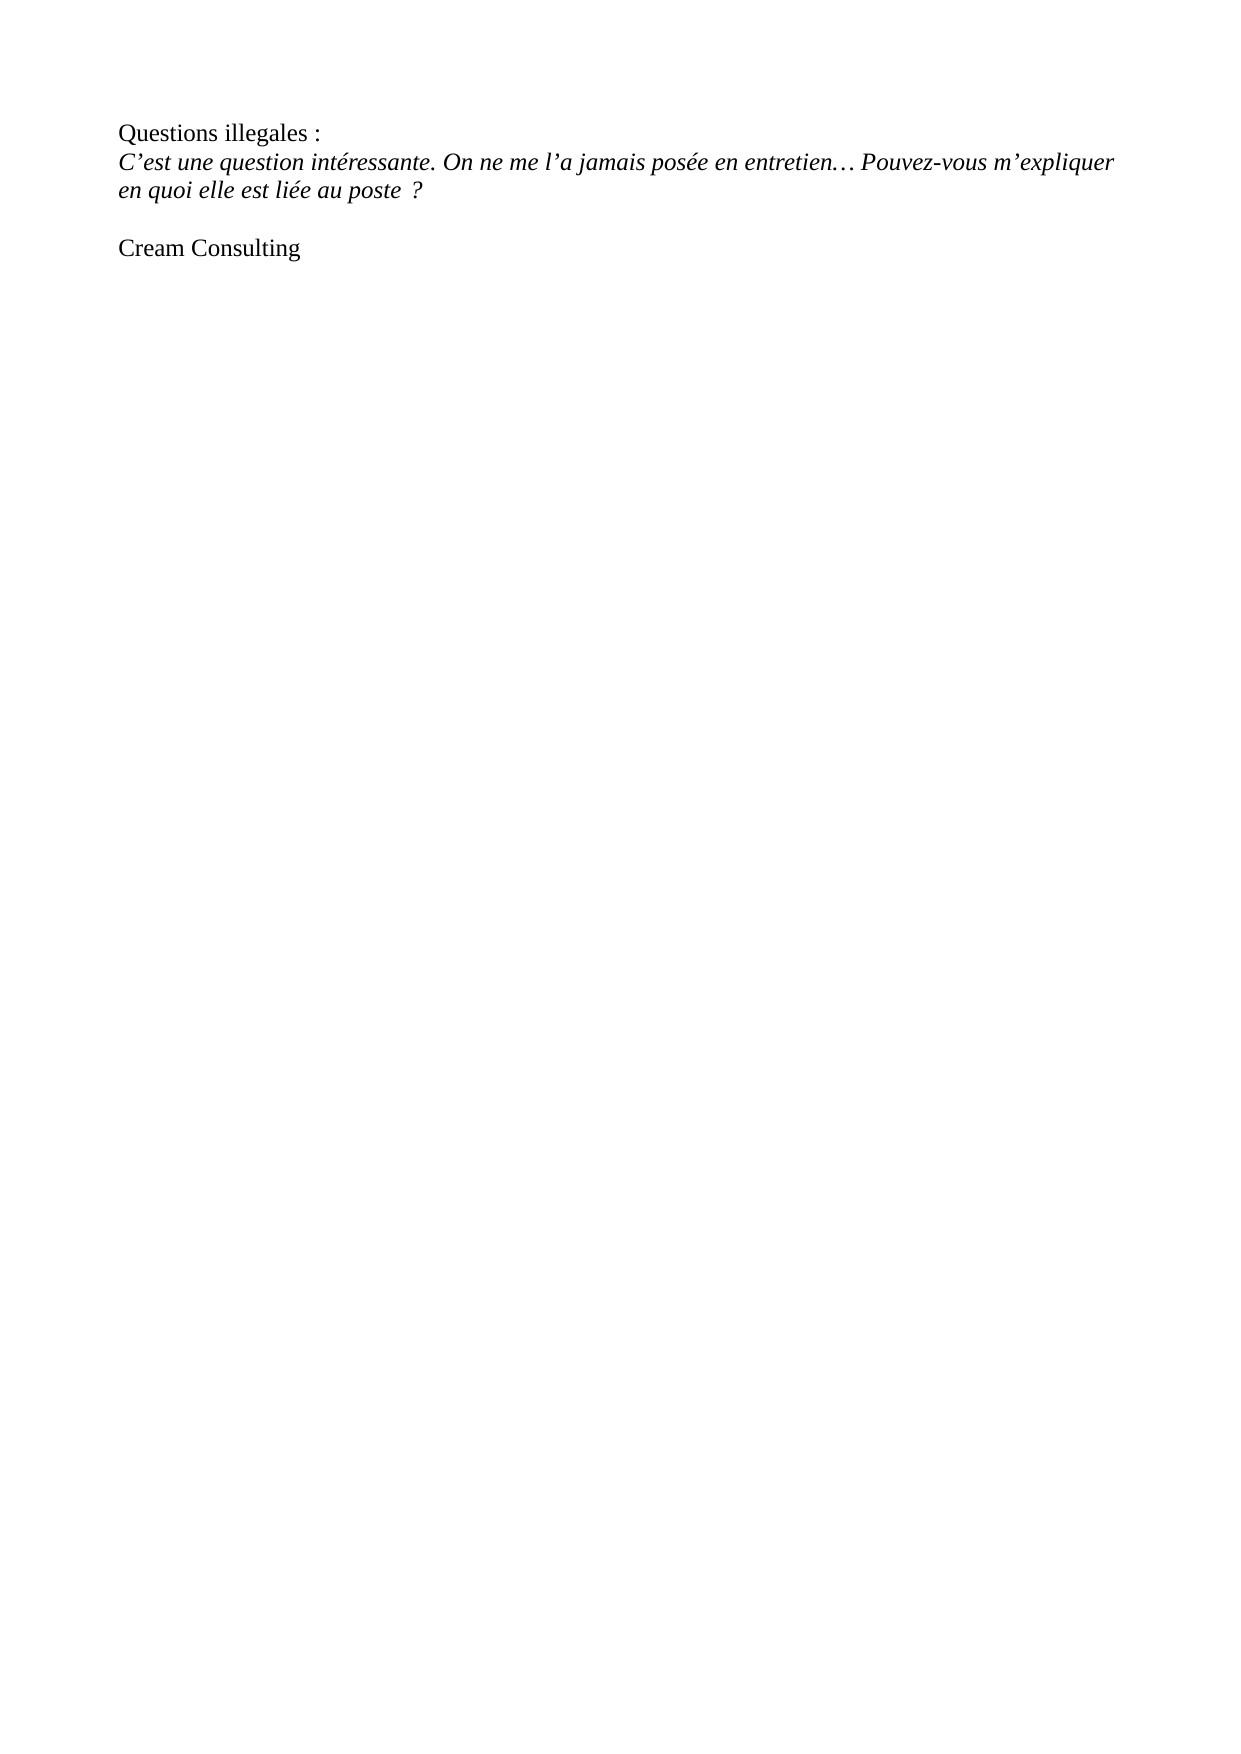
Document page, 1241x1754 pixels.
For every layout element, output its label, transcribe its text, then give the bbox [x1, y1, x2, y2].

text Questions illegales : [118, 118, 1122, 147]
text Cream Consulting [118, 233, 1122, 262]
text C’est une question intéressante. On ne me l’a jamais posée en entretien… Pouvez-vous m’expliquer en quoi elle est liée au poste ? [118, 147, 1122, 204]
